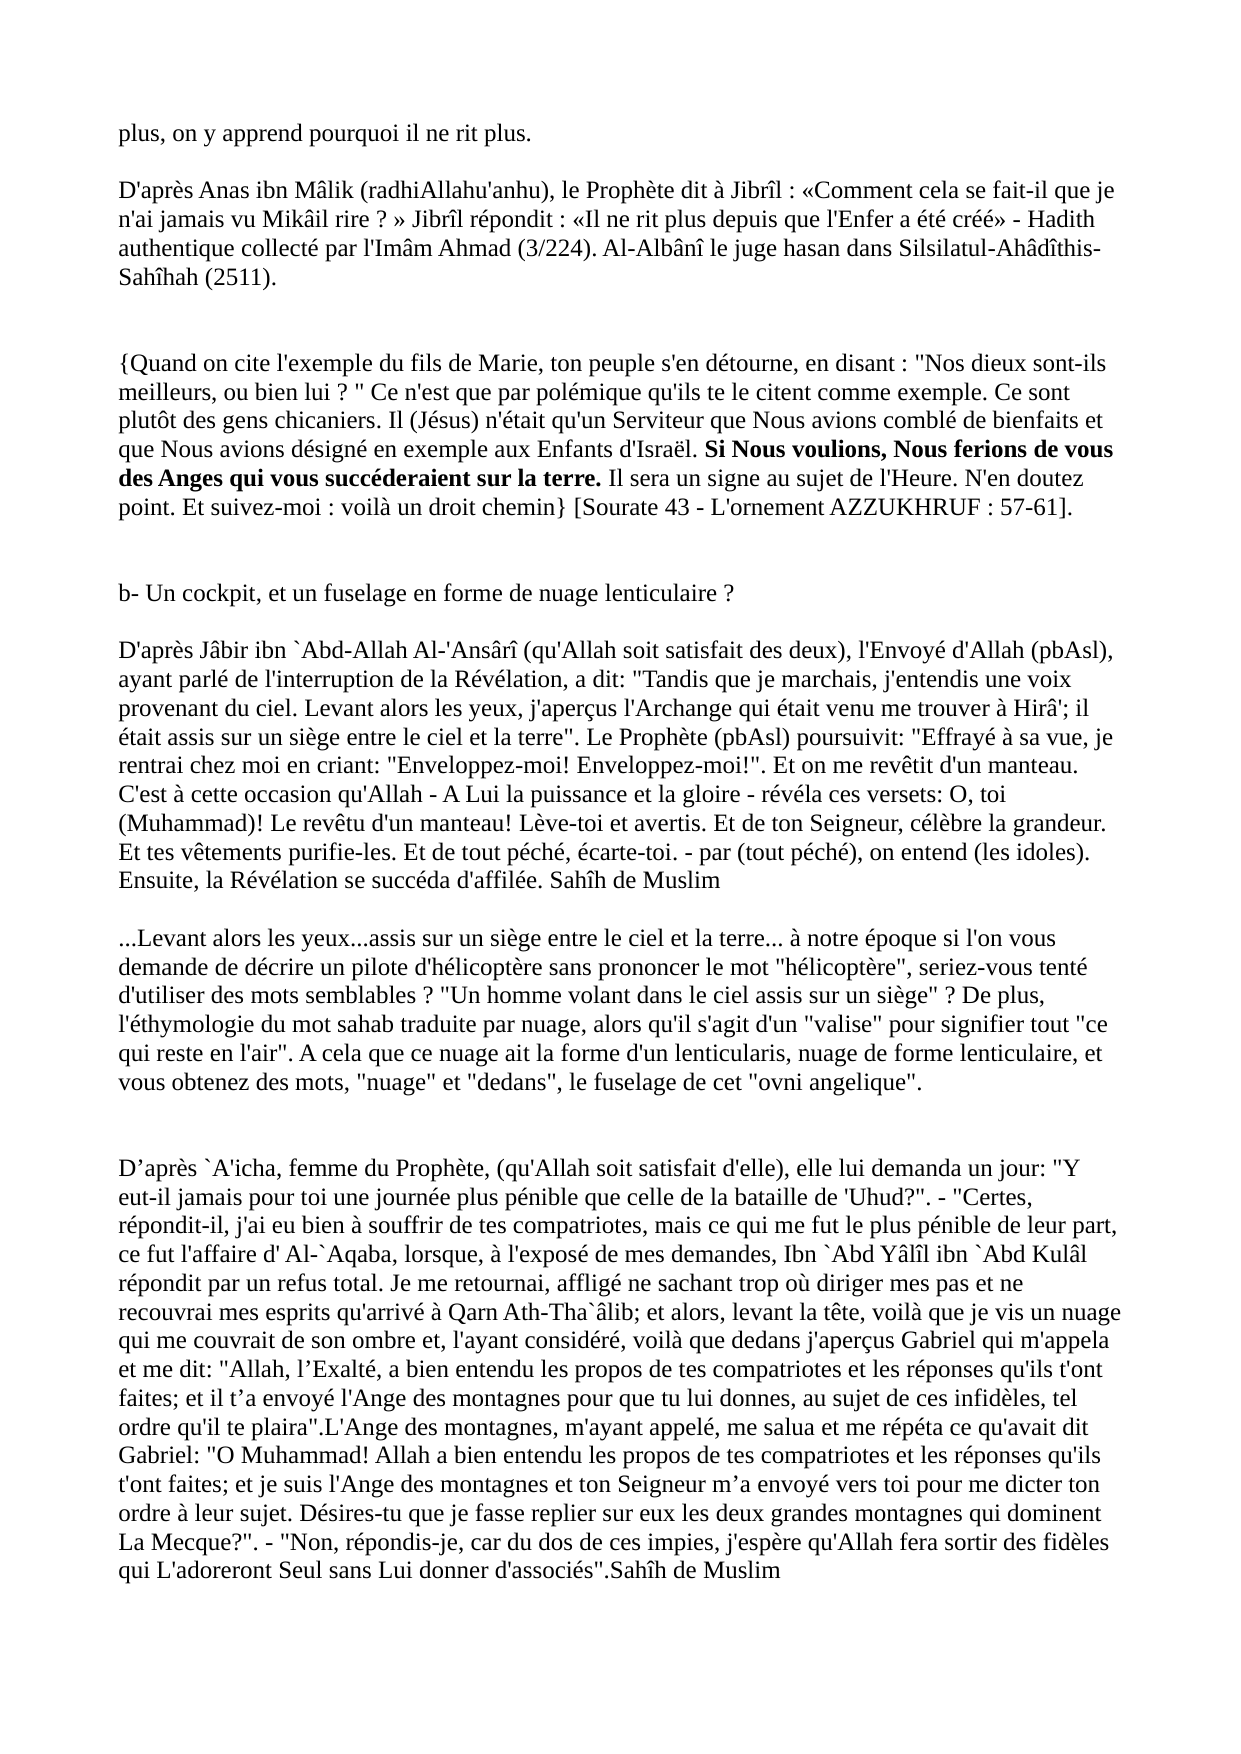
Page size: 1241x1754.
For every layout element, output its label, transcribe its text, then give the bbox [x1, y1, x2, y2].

text ​b- Un cockpit, et un fuselage en forme de nuage lenticulaire ? [118, 578, 1122, 607]
text ...Levant alors les yeux...assis sur un siège entre le ciel et la terre... à notre époque si l'on vous demande de décrire un pilote d'hélicoptère sans prononcer le mot "hélicoptère", seriez-vous tenté d'utiliser des mots semblables ? "Un homme volant dans le ciel assis sur un siège" ? De plus, l'éthymologie du mot sahab traduite par nuage, alors qu'il s'agit d'un "valise" pour signifier tout "ce qui reste en l'air". A cela que ce nuage ait la forme d'un lenticularis, nuage de forme lenticulaire, et vous obtenez des mots, "nuage" et "dedans", le fuselage de cet "ovni angelique". [118, 923, 1122, 1096]
text D'après Jâbir ibn `Abd-Allah Al-'Ansârî (qu'Allah soit satisfait des deux), l'Envoyé d'Allah (pbAsl), ayant parlé de l'interruption de la Révélation, a dit: "Tandis que je marchais, j'entendis une voix provenant du ciel. Levant alors les yeux, j'aperçus l'Archange qui était venu me trouver à Hirâ'; il était assis sur un siège entre le ciel et la terre". Le Prophète (pbAsl) poursuivit: "Effrayé à sa vue, je rentrai chez moi en criant: "Enveloppez-moi! Enveloppez-moi!". Et on me revêtit d'un manteau. C'est à cette occasion qu'Allah - A Lui la puissance et la gloire - révéla ces versets: O, toi (Muhammad)! Le revêtu d'un manteau! Lève-toi et avertis. Et de ton Seigneur, célèbre la grandeur. Et tes vêtements purifie-les. Et de tout péché, écarte-toi. - par (tout péché), on entend (les idoles). Ensuite, la Révélation se succéda d'affilée. Sahîh de Muslim [118, 636, 1122, 894]
text D’après `A'icha, femme du Prophète, (qu'Allah soit satisfait d'elle), elle lui demanda un jour: "Y eut-il jamais pour toi une journée plus pénible que celle de la bataille de 'Uhud?". - "Certes, répondit-il, j'ai eu bien à souffrir de tes compatriotes, mais ce qui me fut le plus pénible de leur part, ce fut l'affaire d' Al-`Aqaba, lorsque, à l'exposé de mes demandes, Ibn `Abd Yâlîl ibn `Abd Kulâl répondit par un refus total. Je me retournai, affligé ne sachant trop où diriger mes pas et ne recouvrai mes esprits qu'arrivé à Qarn Ath-Tha`âlib; et alors, levant la tête, voilà que je vis un nuage qui me couvrait de son ombre et, l'ayant considéré, voilà que dedans j'aperçus Gabriel qui m'appela et me dit: "Allah, l’Exalté, a bien entendu les propos de tes compatriotes et les réponses qu'ils t'ont faites; et il t’a envoyé l'Ange des montagnes pour que tu lui donnes, au sujet de ces infidèles, tel ordre qu'il te plaira".L'Ange des montagnes, m'ayant appelé, me salua et me répéta ce qu'avait dit Gabriel: "O Muhammad! Allah a bien entendu les propos de tes compatriotes et les réponses qu'ils t'ont faites; et je suis l'Ange des montagnes et ton Seigneur m’a envoyé vers toi pour me dicter ton ordre à leur sujet. Désires-tu que je fasse replier sur eux les deux grandes montagnes qui dominent La Mecque?". - "Non, répondis-je, car du dos de ces impies, j'espère qu'Allah fera sortir des fidèles qui L'adoreront Seul sans Lui donner d'associés".Sahîh de Muslim [118, 1153, 1122, 1584]
text D'après Anas ibn Mâlik (radhiAllahu'anhu), le Prophète dit à Jibrîl : «Comment cela se fait-il que je n'ai jamais vu Mikâil rire ? » Jibrîl répondit : «Il ne rit plus depuis que l'Enfer a été créé» - Hadith authentique collecté par l'Imâm Ahmad (3/224). Al-Albânî le juge hasan dans Silsilatul-Ahâdîthis-Sahîhah (2511). [118, 176, 1122, 291]
text plus, on y apprend pourquoi il ne rit plus. [118, 118, 1122, 147]
text {Quand on cite l'exemple du fils de Marie, ton peuple s'en détourne, en disant : "Nos dieux sont-ils meilleurs, ou bien lui ? " Ce n'est que par polémique qu'ils te le citent comme exemple. Ce sont plutôt des gens chicaniers. Il (Jésus) n'était qu'un Serviteur que Nous avions comblé de bienfaits et que Nous avions désigné en exemple aux Enfants d'Israël. Si Nous voulions, Nous ferions de vous des Anges qui vous succéderaient sur la terre. Il sera un signe au sujet de l'Heure. N'en doutez point. Et suivez-moi : voilà un droit chemin} [Sourate 43 - L'ornement AZZUKHRUF : 57-61]. [118, 348, 1122, 521]
